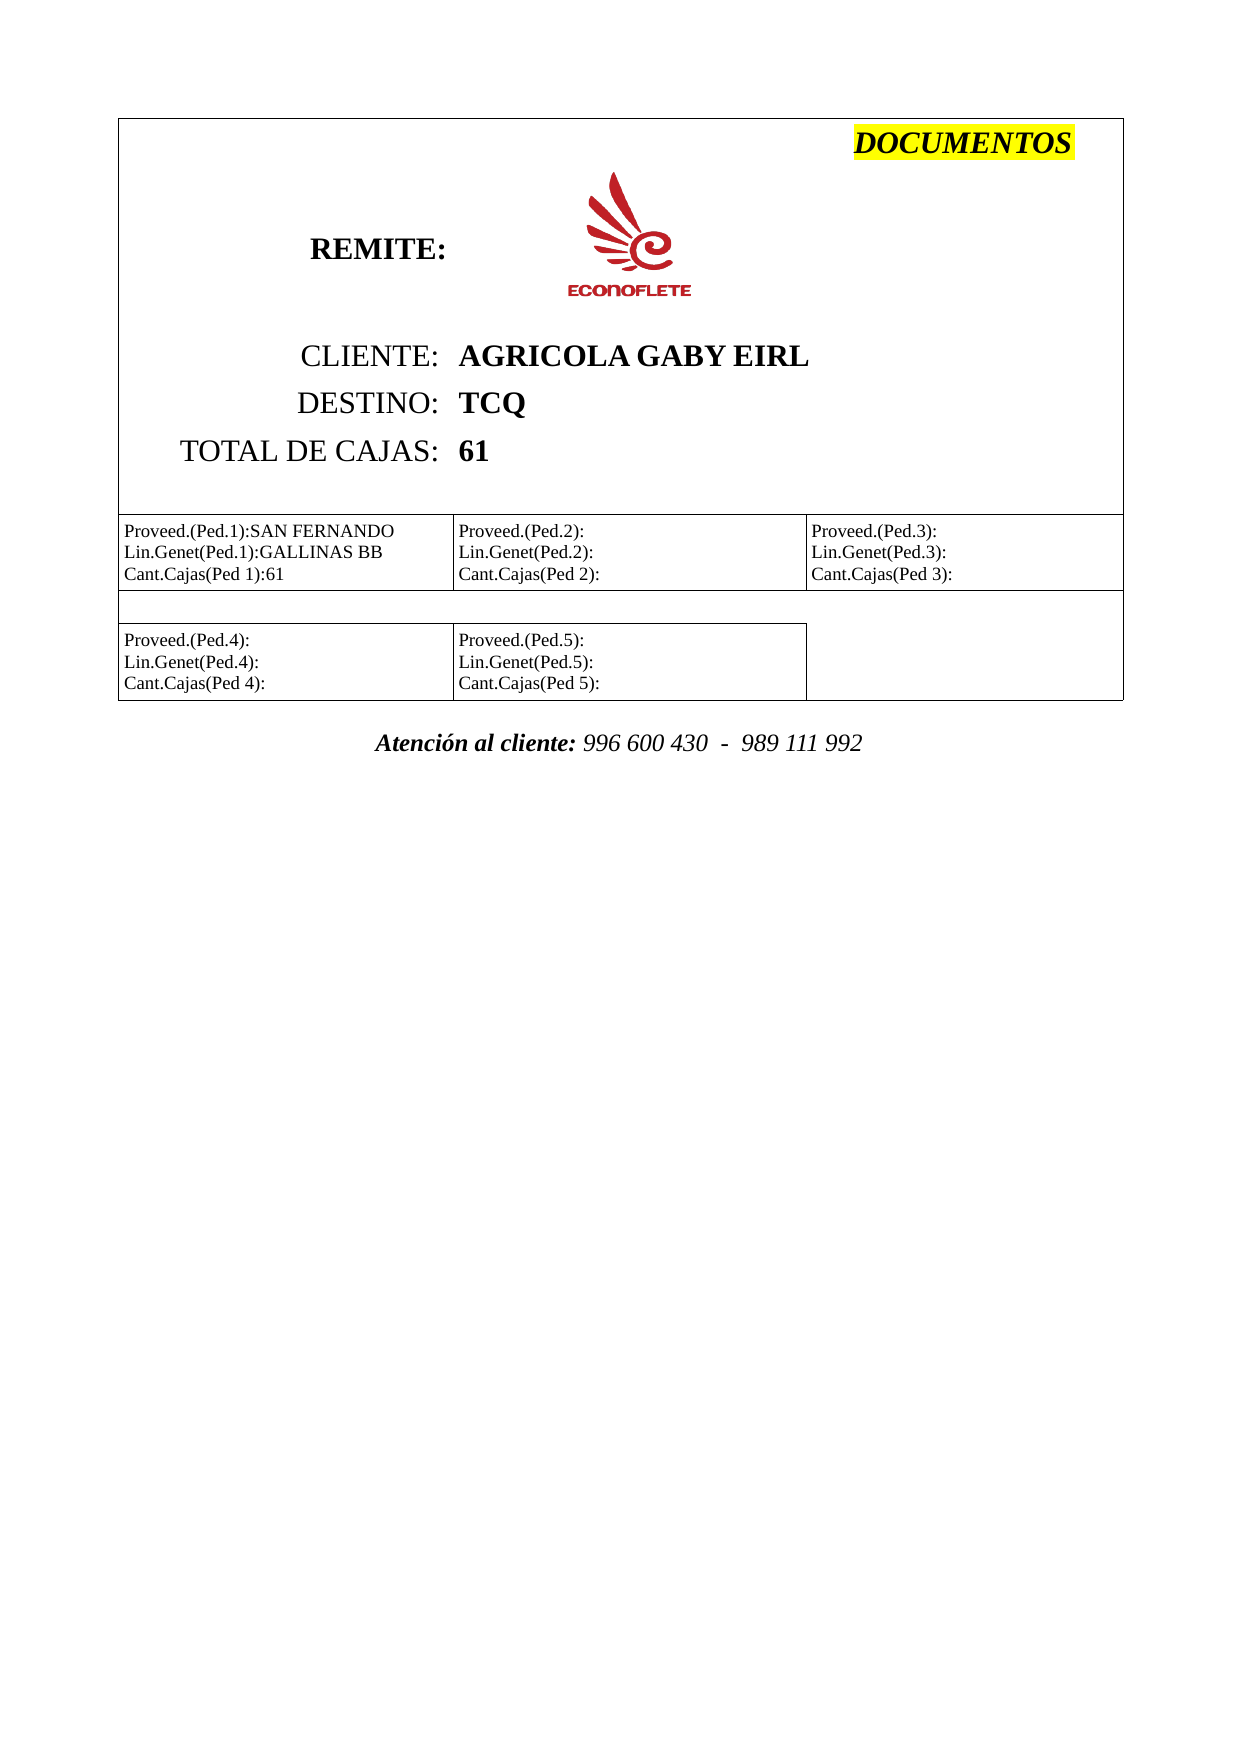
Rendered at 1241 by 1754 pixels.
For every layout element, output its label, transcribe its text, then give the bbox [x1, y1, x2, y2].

table_cell 61 [453, 426, 1123, 474]
table_cell [453, 474, 806, 514]
table_header [453, 119, 806, 166]
text Atención al cliente: 996 600 430 - 989 111 992 [118, 728, 1122, 757]
table_cell REMITE: [119, 166, 453, 332]
table_header [119, 119, 453, 166]
table_cell [119, 591, 453, 623]
table_cell CLIENTE: [119, 332, 453, 379]
table_cell TCQ [453, 379, 806, 426]
table_cell Proveed.(Ped.1):SAN FERNANDO Lin.Genet(Ped.1):GALLINAS BB Cant.Cajas(Ped 1):61 [119, 515, 453, 590]
table_cell TOTAL DE CAJAS: [119, 426, 453, 474]
table_cell [806, 591, 1123, 623]
table_cell AGRICOLA GABY EIRL [453, 332, 1123, 379]
table_cell [806, 379, 1123, 426]
table_cell [806, 474, 1123, 514]
table_cell DESTINO: [119, 379, 453, 426]
table_header DOCUMENTOS [806, 119, 1123, 166]
table_cell [807, 623, 1123, 699]
table_cell Proveed.(Ped.5): Lin.Genet(Ped.5): Cant.Cajas(Ped 5): [454, 624, 806, 699]
picture [552, 171, 707, 297]
table_cell [453, 591, 806, 623]
table_cell Proveed.(Ped.3): Lin.Genet(Ped.3): Cant.Cajas(Ped 3): [807, 515, 1123, 590]
table_cell [453, 166, 806, 332]
table_cell Proveed.(Ped.4): Lin.Genet(Ped.4): Cant.Cajas(Ped 4): [119, 624, 453, 699]
table_cell [806, 166, 1123, 332]
table_cell [119, 474, 453, 514]
table_cell Proveed.(Ped.2): Lin.Genet(Ped.2): Cant.Cajas(Ped 2): [454, 515, 806, 590]
